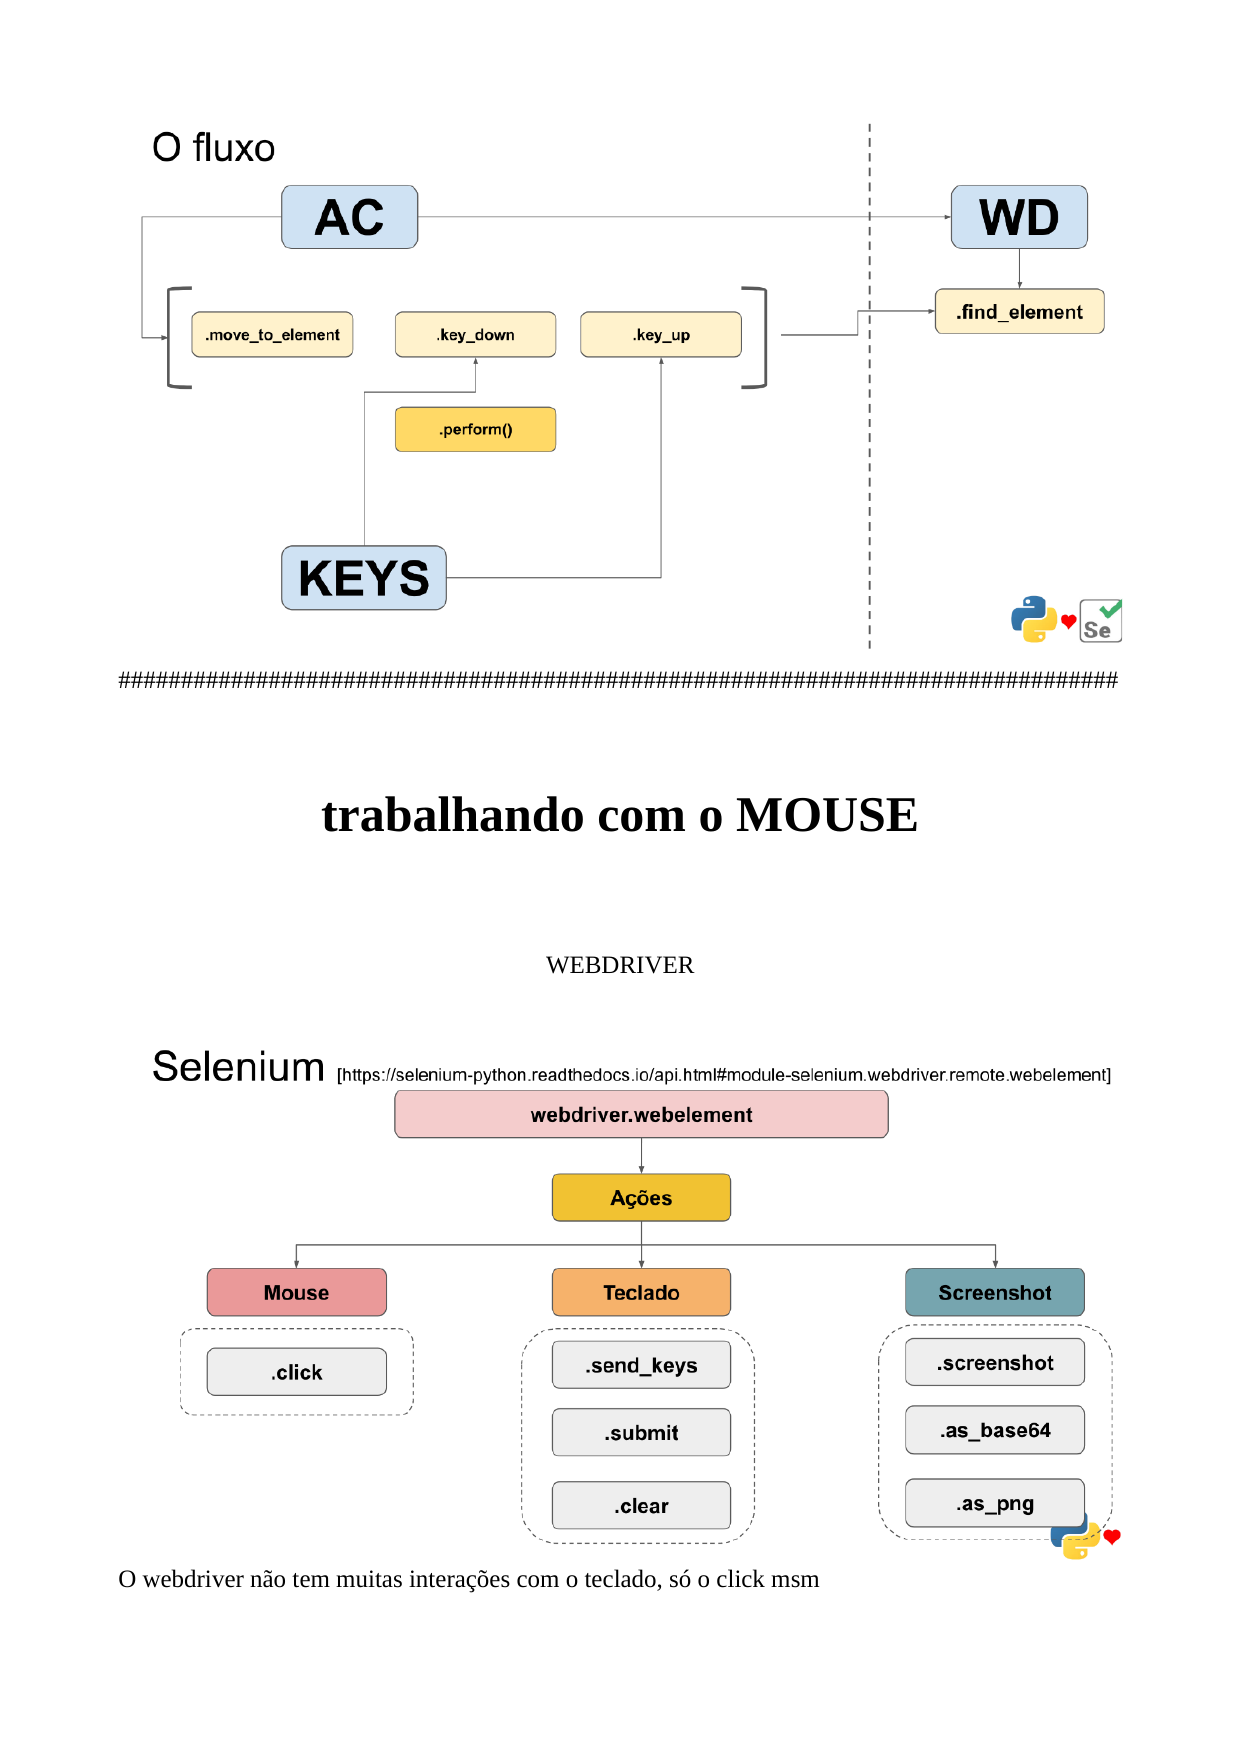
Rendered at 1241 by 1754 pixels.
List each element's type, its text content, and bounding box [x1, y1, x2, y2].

picture [118, 997, 1123, 1560]
subtitle trabalhando com o MOUSE [118, 785, 1122, 842]
text WEBDRIVER [118, 950, 1122, 979]
text O webdriver não tem muitas interações com o teclado, só o click msm [118, 1560, 1122, 1593]
picture [118, 118, 1123, 661]
text ################################################################################ [118, 661, 1122, 693]
